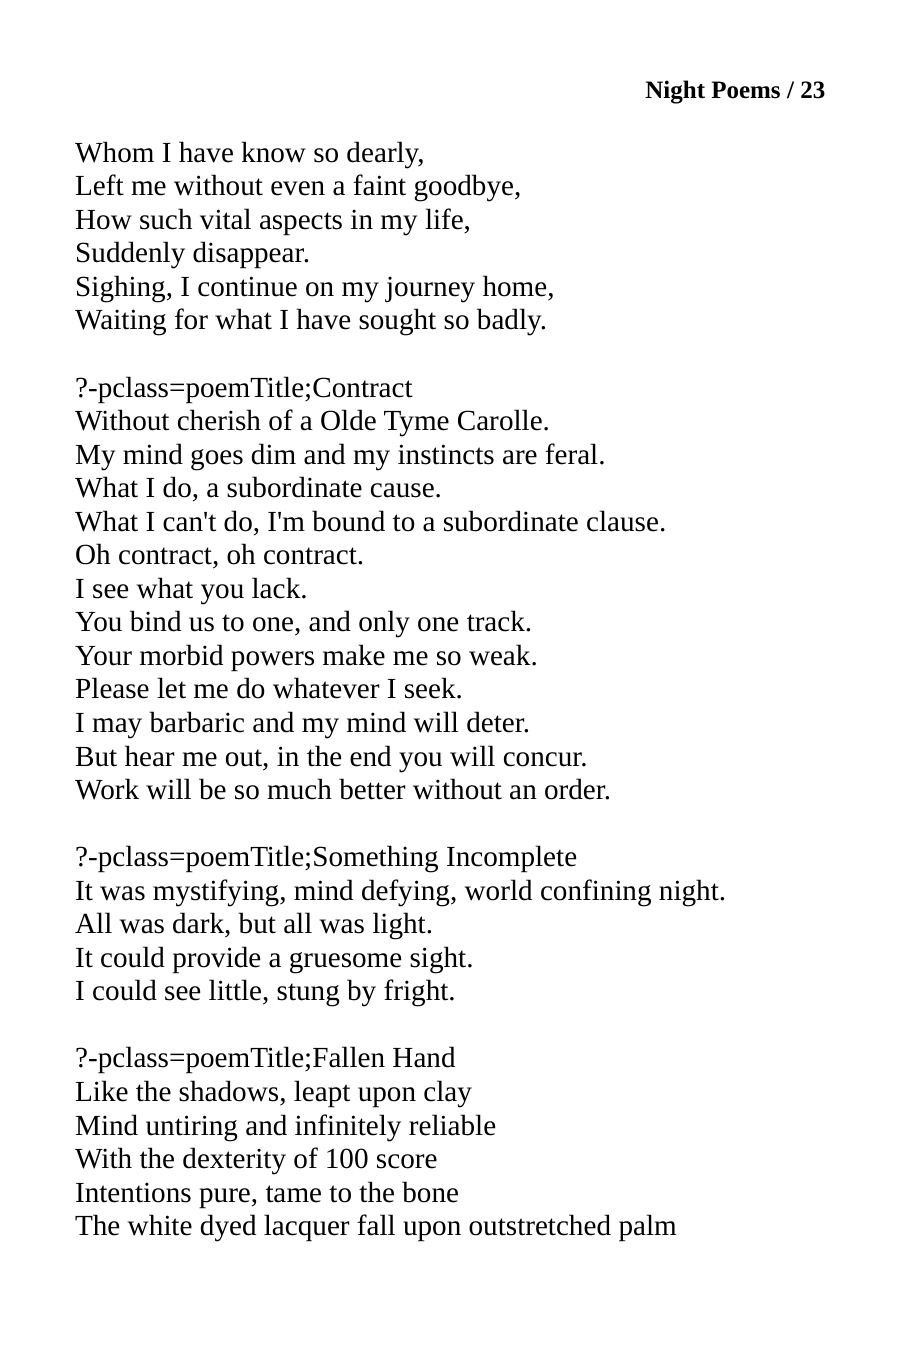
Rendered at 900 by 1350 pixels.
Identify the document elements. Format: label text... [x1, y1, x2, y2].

text What I can't do, I'm bound to a subordinate clause. [75, 504, 825, 537]
text Waiting for what I have sought so badly. [75, 303, 825, 336]
text Suddenly disappear. [75, 236, 825, 269]
text All was dark, but all was light. [75, 906, 825, 940]
text ?-pclass=poemTitle;Contract [75, 370, 825, 403]
text It was mystifying, mind defying, world confining night. [75, 873, 825, 906]
text How such vital aspects in my life, [75, 202, 825, 236]
text But hear me out, in the end you will concur. [75, 739, 825, 772]
text ?-pclass=poemTitle;Fallen Hand [75, 1041, 825, 1074]
text My mind goes dim and my instincts are feral. [75, 437, 825, 470]
text Left me without even a faint goodbye, [75, 168, 825, 202]
text You bind us to one, and only one track. [75, 604, 825, 638]
text ?-pclass=poemTitle;Something Incomplete [75, 839, 825, 873]
text With the dexterity of 100 score [75, 1141, 825, 1175]
text I could see little, stung by fright. [75, 973, 825, 1007]
text Like the shadows, leapt upon clay [75, 1074, 825, 1108]
text Whom I have know so dearly, [75, 135, 825, 168]
text Please let me do whatever I seek. [75, 672, 825, 705]
text What I do, a subordinate cause. [75, 470, 825, 504]
text Without cherish of a Olde Tyme Carolle. [75, 403, 825, 437]
text Mind untiring and infinitely reliable [75, 1108, 825, 1141]
text It could provide a gruesome sight. [75, 940, 825, 973]
text Intentions pure, tame to the bone [75, 1175, 825, 1208]
text I see what you lack. [75, 571, 825, 604]
text I may barbaric and my mind will deter. [75, 705, 825, 739]
text Work will be so much better without an order. [75, 772, 825, 806]
text Sighing, I continue on my journey home, [75, 269, 825, 303]
text Oh contract, oh contract. [75, 537, 825, 571]
text The white dyed lacquer fall upon outstretched palm [75, 1208, 825, 1242]
text Your morbid powers make me so weak. [75, 638, 825, 672]
